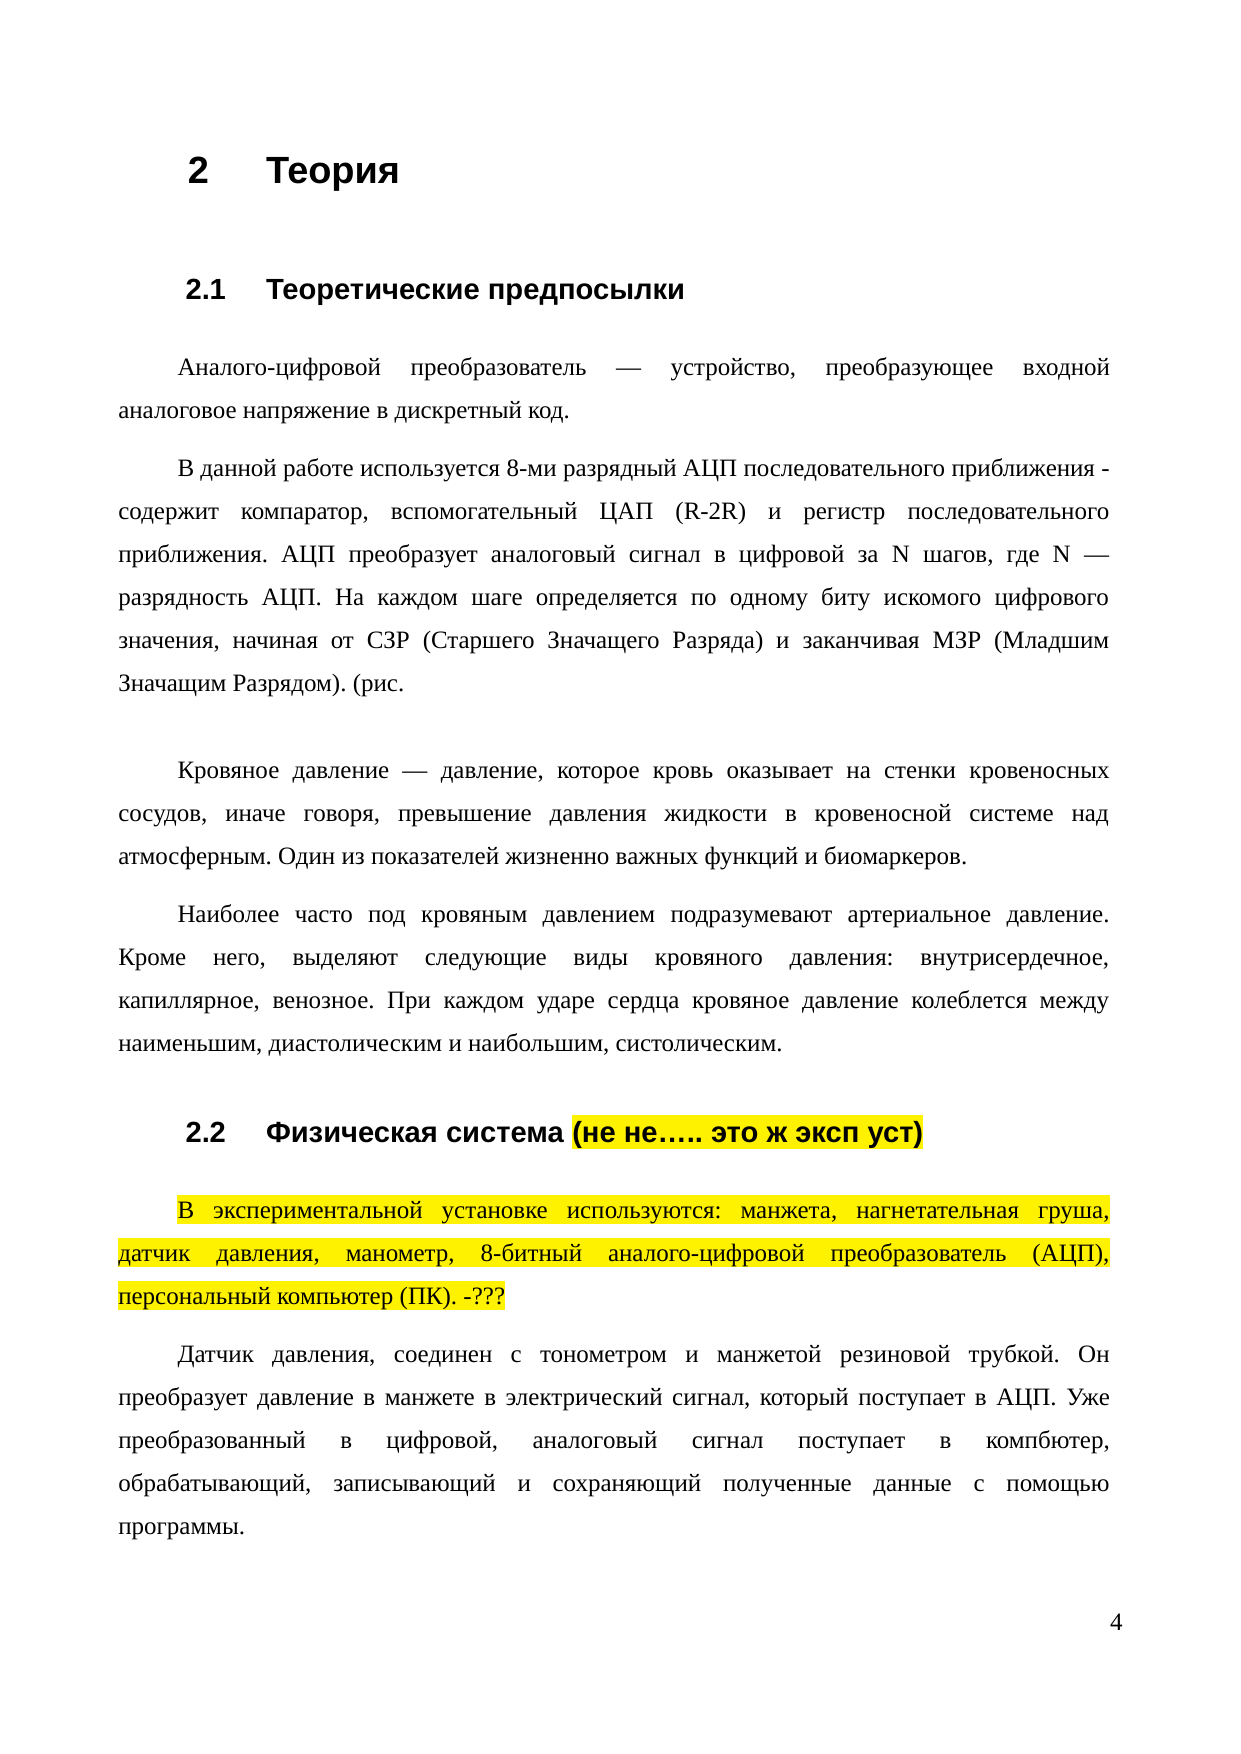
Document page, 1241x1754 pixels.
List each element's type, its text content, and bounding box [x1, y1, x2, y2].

text Датчик давления, соединен с тонометром и манжетой резиновой трубкой. Он преобразует давление в манжете в электрический сигнал, который поступает в АЦП. Уже преобразованный в цифровой, аналоговый сигнал поступает в компбютер, обрабатывающий, записывающий и сохраняющий полученные данные с помощью программы. [118, 1339, 1110, 1540]
text Аналого-цифровой преобразователь — устройство, преобразующее входной аналоговое напряжение в дискретный код. [118, 352, 1110, 424]
text В экспериментальной установке используются: манжета, нагнетательная груша, датчик давления, манометр, 8-битный аналого-цифровой преобразователь (АЦП), персональный компьютер (ПК). -??? [118, 1195, 1110, 1310]
text Кровяное давление — давление, которое кровь оказывает на стенки кровеносных сосудов, иначе говоря, превышение давления жидкости в кровеносной системе над атмосферным. Один из показателей жизненно важных функций и биомаркеров. [118, 755, 1110, 870]
text Наиболее часто под кровяным давлением подразумевают артериальное давление. Кроме него, выделяют следующие виды кровяного давления: внутрисердечное, капиллярное, венозное. При каждом ударе сердца кровяное давление колеблется между наименьшим, диастолическим и наибольшим, систолическим. [118, 899, 1110, 1057]
subtitle Теория [118, 148, 1122, 191]
subtitle Теоретические предпосылки [118, 272, 1122, 306]
text В данной работе используется 8-ми разрядный АЦП последовательного приближения - содержит компаратор, вспомогательный ЦАП (R-2R) и регистр последовательного приближения. АЦП преобразует аналоговый сигнал в цифровой за N шагов, где N — разрядность АЦП. На каждом шаге определяется по одному биту искомого цифрового значения, начиная от СЗР (Старшего Значащего Разряда) и заканчивая МЗР (Младшим Значащим Разрядом). (рис. [118, 453, 1110, 697]
subtitle Физическая система (не не….. это ж эксп уст) [118, 1115, 1122, 1149]
